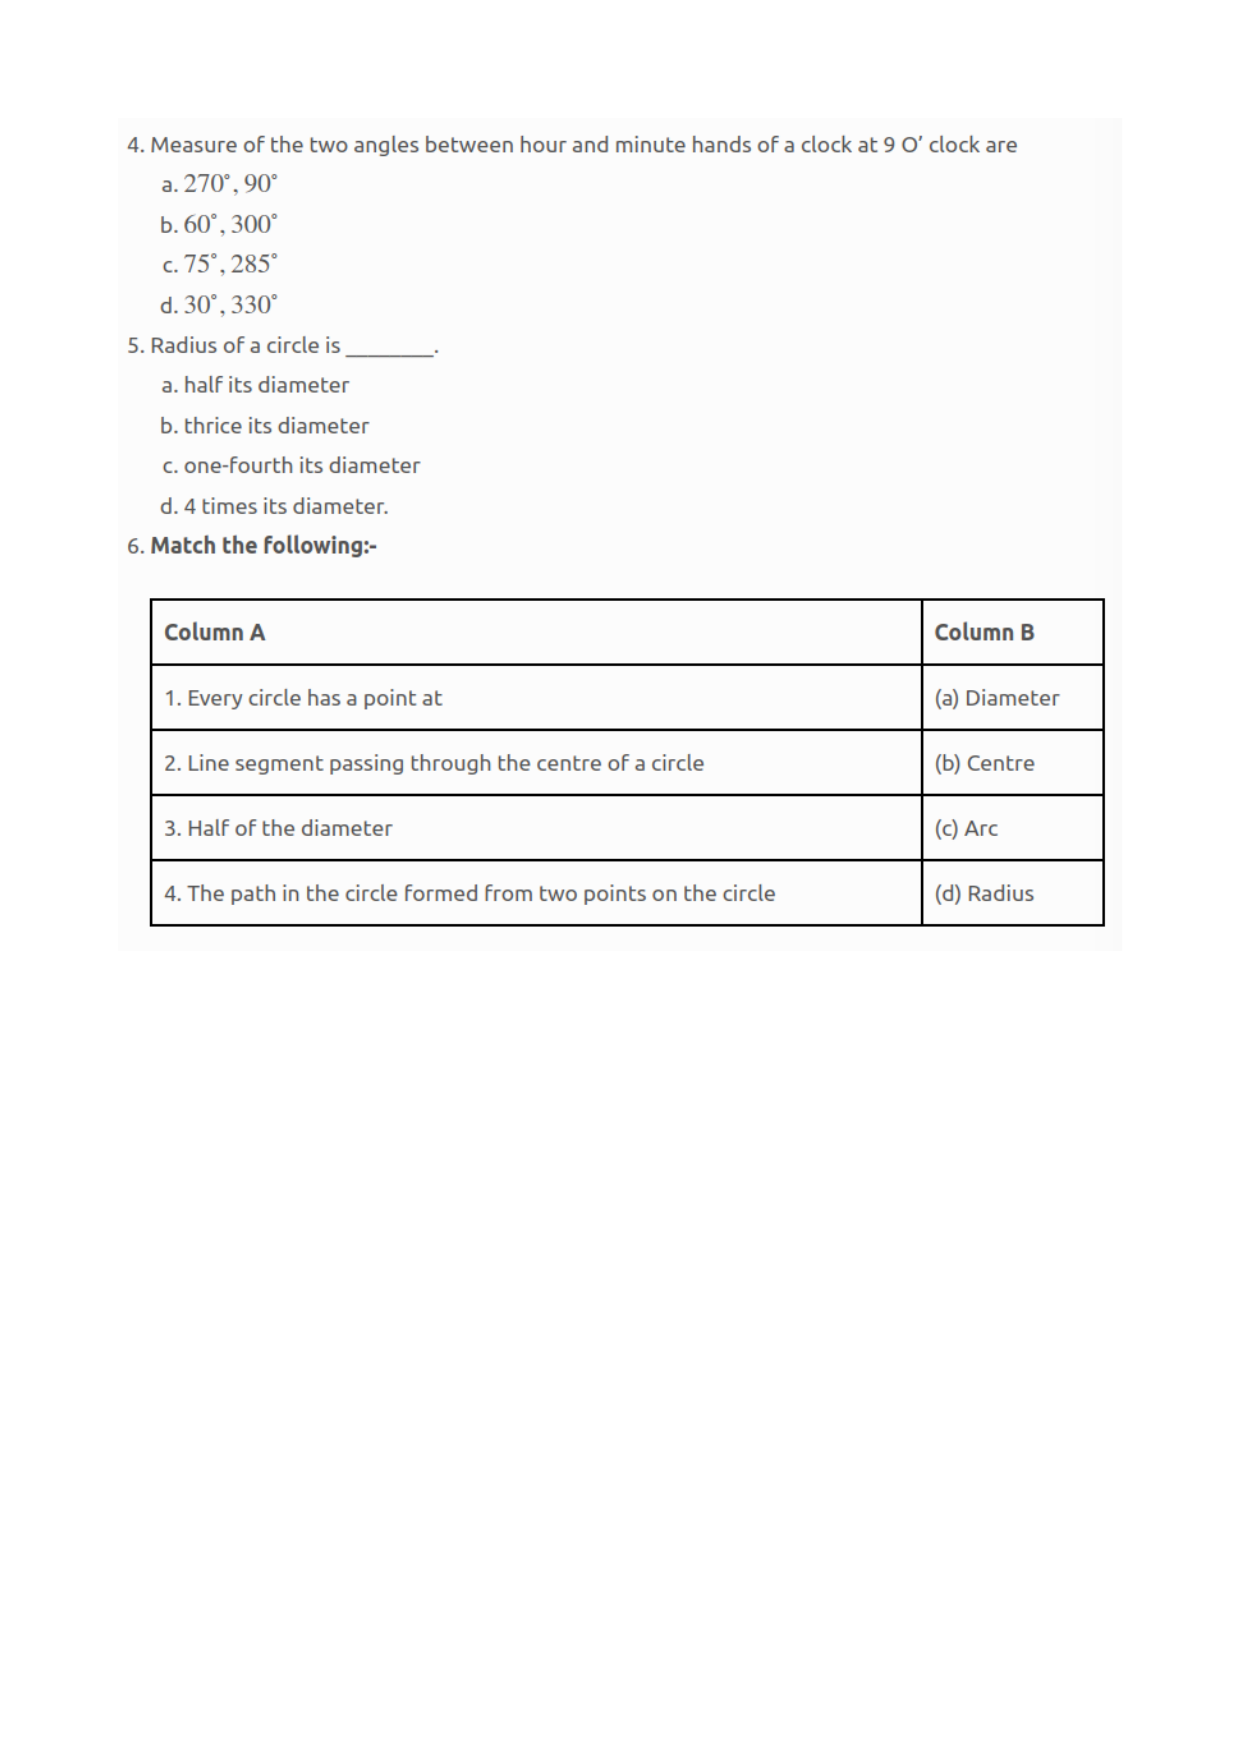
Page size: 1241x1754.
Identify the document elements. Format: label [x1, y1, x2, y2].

picture [118, 118, 1123, 951]
